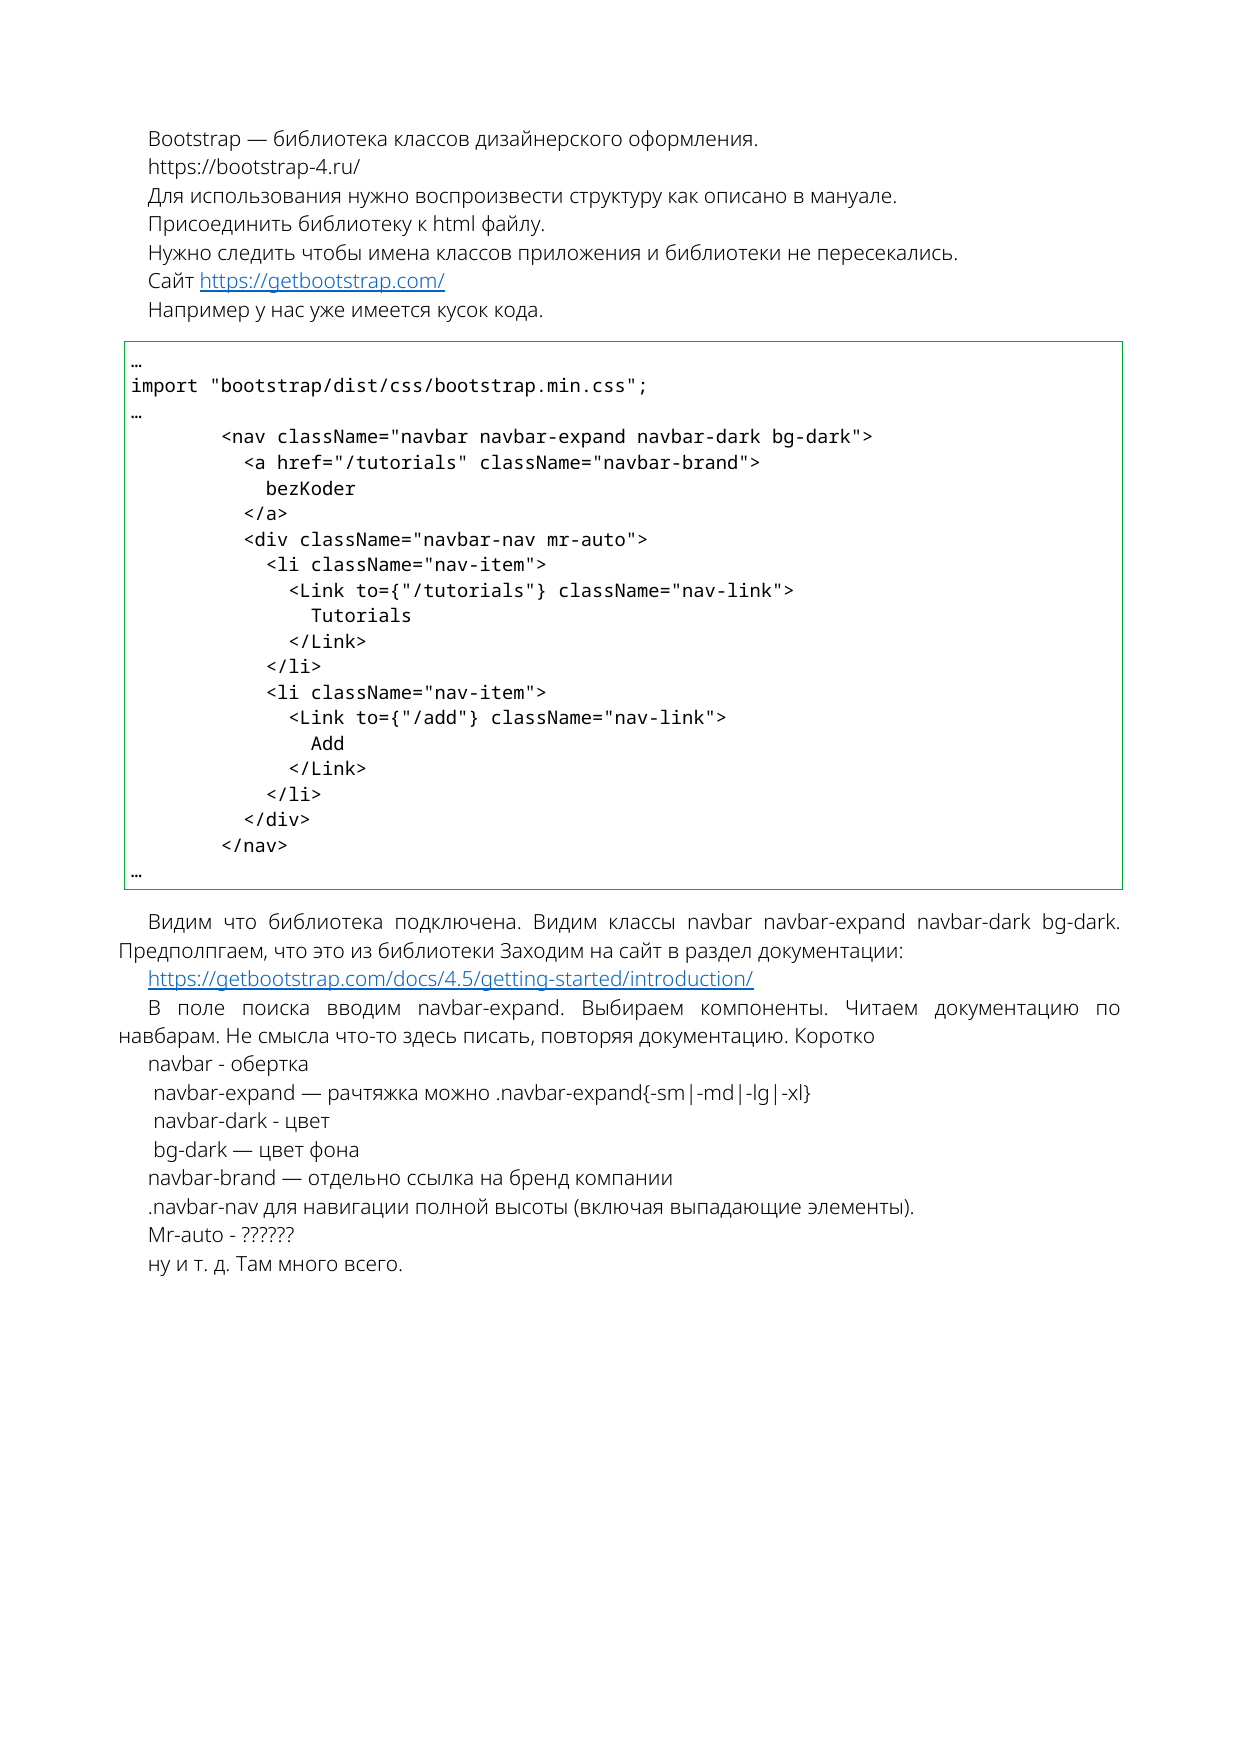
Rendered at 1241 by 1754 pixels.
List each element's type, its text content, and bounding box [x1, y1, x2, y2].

text … [125, 342, 1122, 366]
text Для использования нужно воспроизвести структуру как описано в мануале. [118, 181, 1122, 209]
text … [125, 851, 1122, 889]
text Mr-auto - ?????? [118, 1220, 1122, 1249]
text <div className="navbar-nav mr-auto"> [125, 519, 1122, 545]
text .navbar-nav для навигации полной высоты (включая выпадающие элементы). [118, 1192, 1122, 1220]
text <li className="nav-item"> [125, 545, 1122, 571]
text В поле поиска вводим navbar-expand. Выбираем компоненты. Читаем документацию по навбарам. Не смысла что-то здесь писать, повторяя документацию. Коротко [118, 993, 1122, 1049]
text ну и т. д. Там много всего. [118, 1249, 1122, 1277]
text <Link to={"/add"} className="nav-link"> [125, 698, 1122, 724]
text https://bootstrap-4.ru/ [118, 152, 1122, 181]
text <li className="nav-item"> [125, 673, 1122, 698]
text </div> [125, 800, 1122, 826]
text navbar-brand — отдельно ссылка на бренд компании [118, 1163, 1122, 1192]
text Нужно следить чтобы имена классов приложения и библиотеки не пересекались. [118, 238, 1122, 266]
text <nav className="navbar navbar-expand navbar-dark bg-dark"> [125, 417, 1122, 443]
text Сайт https://getbootstrap.com/ [118, 266, 1122, 295]
text Присоединить библиотеку к html файлу. [118, 209, 1122, 238]
text </li> [125, 775, 1122, 800]
text Bootstrap — библиотека классов дизайнерского оформления. [118, 124, 1122, 152]
text bezKoder [125, 468, 1122, 494]
text </a> [125, 494, 1122, 519]
text </Link> [125, 749, 1122, 775]
text <a href="/tutorials" className="navbar-brand"> [125, 443, 1122, 468]
text </li> [125, 647, 1122, 673]
text Tutorials [125, 596, 1122, 622]
text Видим что библиотека подключена. Видим классы navbar navbar-expand navbar-dark bg-dark. Предполпгаем, что это из библиотеки Заходим на сайт в раздел документации: [118, 907, 1122, 964]
text https://getbootstrap.com/docs/4.5/getting-started/introduction/ [118, 964, 1122, 993]
text bg-dark — цвет фона [118, 1135, 1122, 1163]
text navbar - обертка [118, 1049, 1122, 1078]
text Например у нас уже имеется кусок кода. [118, 295, 1122, 323]
text Add [125, 724, 1122, 749]
text </Link> [125, 622, 1122, 647]
text <Link to={"/tutorials"} className="nav-link"> [125, 571, 1122, 596]
text import "bootstrap/dist/css/bootstrap.min.css"; [125, 366, 1122, 392]
text navbar-expand — рачтяжка можно .navbar-expand{-sm|-md|-lg|-xl} [118, 1078, 1122, 1106]
text … [125, 392, 1122, 417]
text navbar-dark - цвет [118, 1106, 1122, 1135]
text </nav> [125, 826, 1122, 851]
